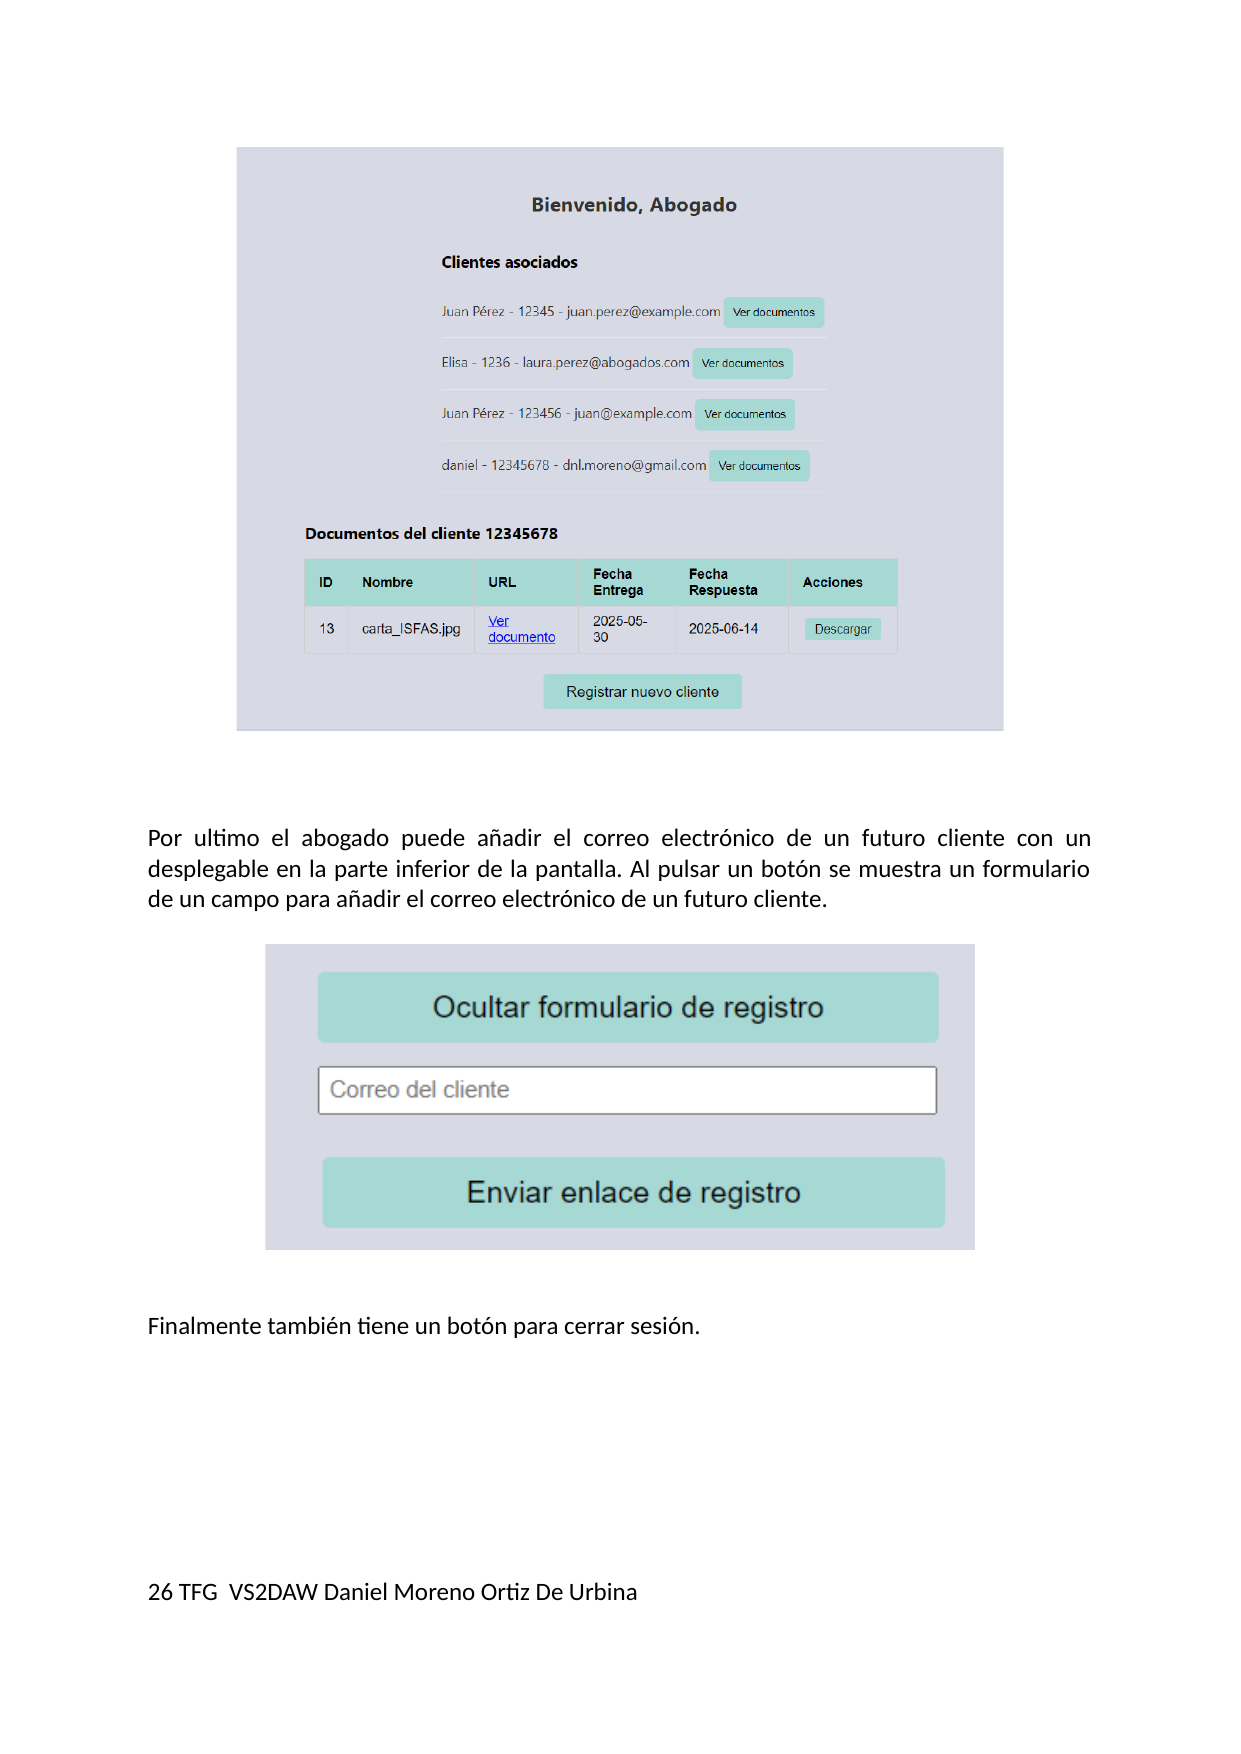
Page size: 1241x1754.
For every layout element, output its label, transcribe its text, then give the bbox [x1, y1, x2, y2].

text Por ultimo el abogado puede añadir el correo electrónico de un futuro cliente con un desplegable en la parte inferior de la pantalla. Al pulsar un botón se muestra un formulario de un campo para añadir el correo electrónico de un futuro cliente. [148, 822, 1093, 914]
text Finalmente también tiene un botón para cerrar sesión. [148, 1310, 1093, 1341]
picture [265, 944, 975, 1250]
picture [236, 147, 1004, 731]
